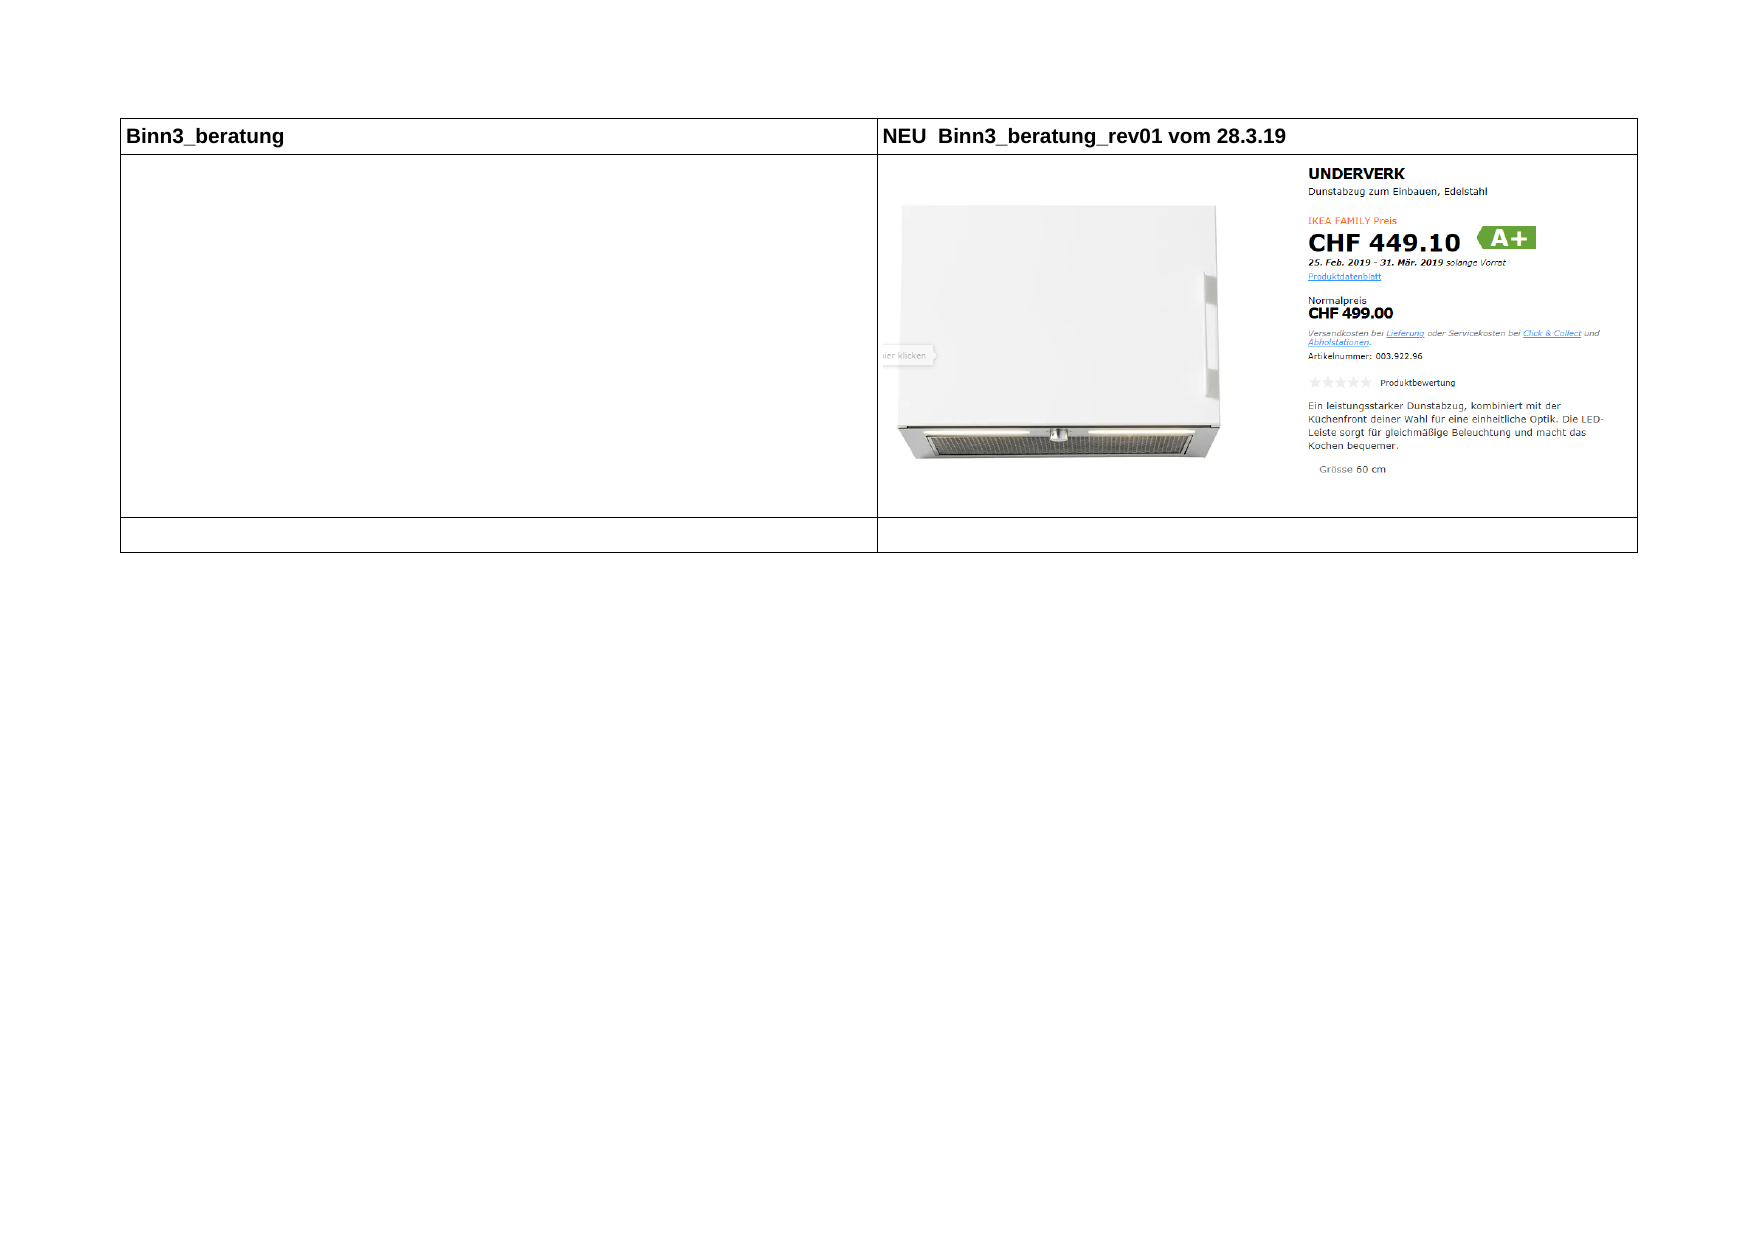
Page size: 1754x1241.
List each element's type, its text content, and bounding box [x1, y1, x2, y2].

picture [882, 159, 1631, 487]
table_cell Binn3_beratung [121, 119, 877, 154]
table_cell [878, 155, 1637, 517]
table_cell [121, 518, 877, 552]
table_cell [878, 518, 1637, 552]
table_cell [121, 155, 877, 517]
table_cell NEU Binn3_beratung_rev01 vom 28.3.19 [878, 119, 1637, 154]
